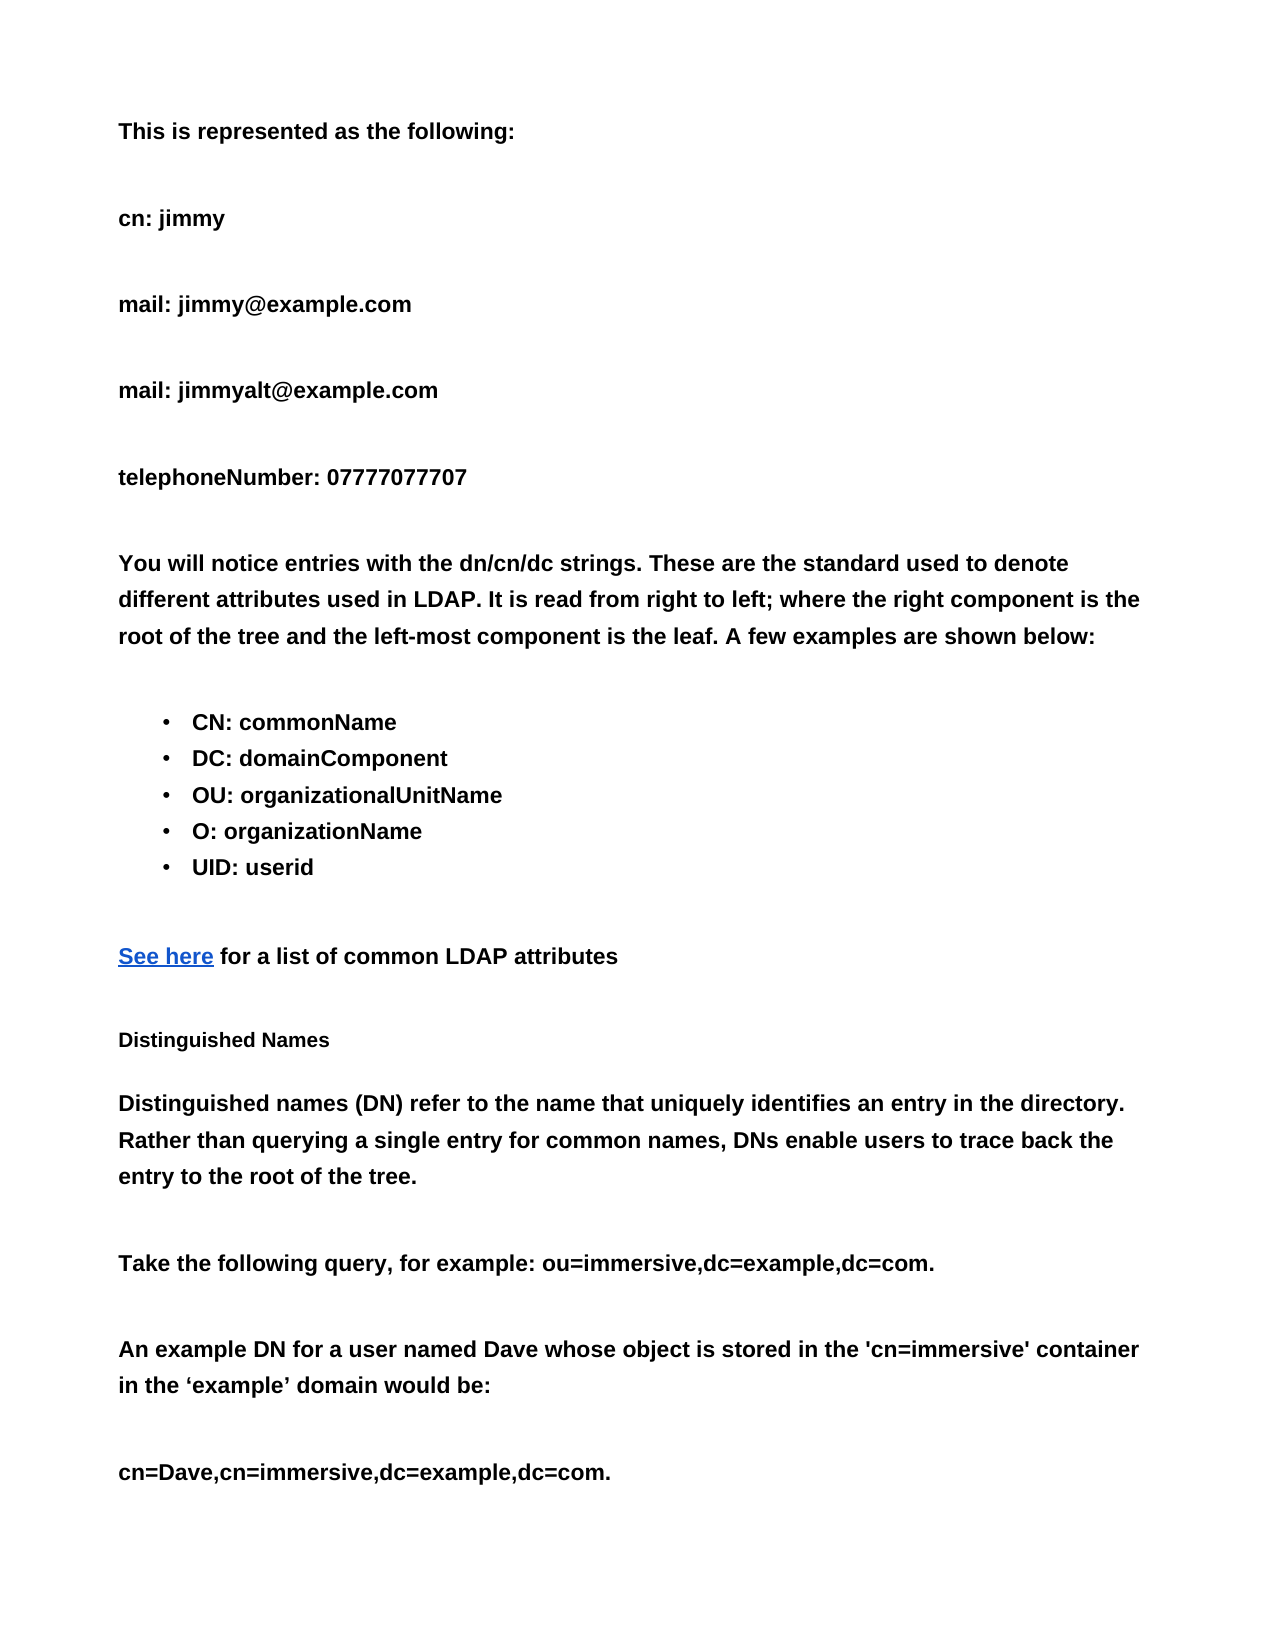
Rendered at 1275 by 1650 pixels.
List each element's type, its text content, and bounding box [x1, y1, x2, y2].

subtitle Distinguished Names [118, 1028, 1157, 1052]
text Take the following query, for example: ou=immersive,dc=example,dc=com. [118, 1249, 1157, 1276]
text This is represented as the following: [118, 118, 1157, 144]
list OU: organizationalUnitName [162, 782, 1157, 808]
text cn: jimmy [118, 204, 1157, 231]
list UID: userid [162, 854, 1157, 881]
text An example DN for a user named Dave whose object is stored in the 'cn=immersive' container in the ‘example’ domain would be: [118, 1336, 1157, 1398]
text You will notice entries with the dn/cn/dc strings. These are the standard used to denote different attributes used in LDAP. It is read from right to left; where the right component is the root of the tree and the left-most component is the leaf. A few examples are shown below: [118, 550, 1157, 649]
text mail: jimmy@example.com [118, 291, 1157, 317]
text telephoneNumber: 07777077707 [118, 463, 1157, 490]
text See here for a list of common LDAP attributes [118, 941, 1157, 969]
text cn=Dave,cn=immersive,dc=example,dc=com. [118, 1458, 1157, 1485]
text Distinguished names (DN) refer to the name that uniquely identifies an entry in the directory. Rather than querying a single entry for common names, DNs enable users to trace back the entry to the root of the tree. [118, 1090, 1157, 1189]
list DC: domainComponent [162, 745, 1157, 772]
list CN: commonName [162, 709, 1157, 735]
text mail: jimmyalt@example.com [118, 377, 1157, 403]
list O: organizationName [162, 818, 1157, 844]
